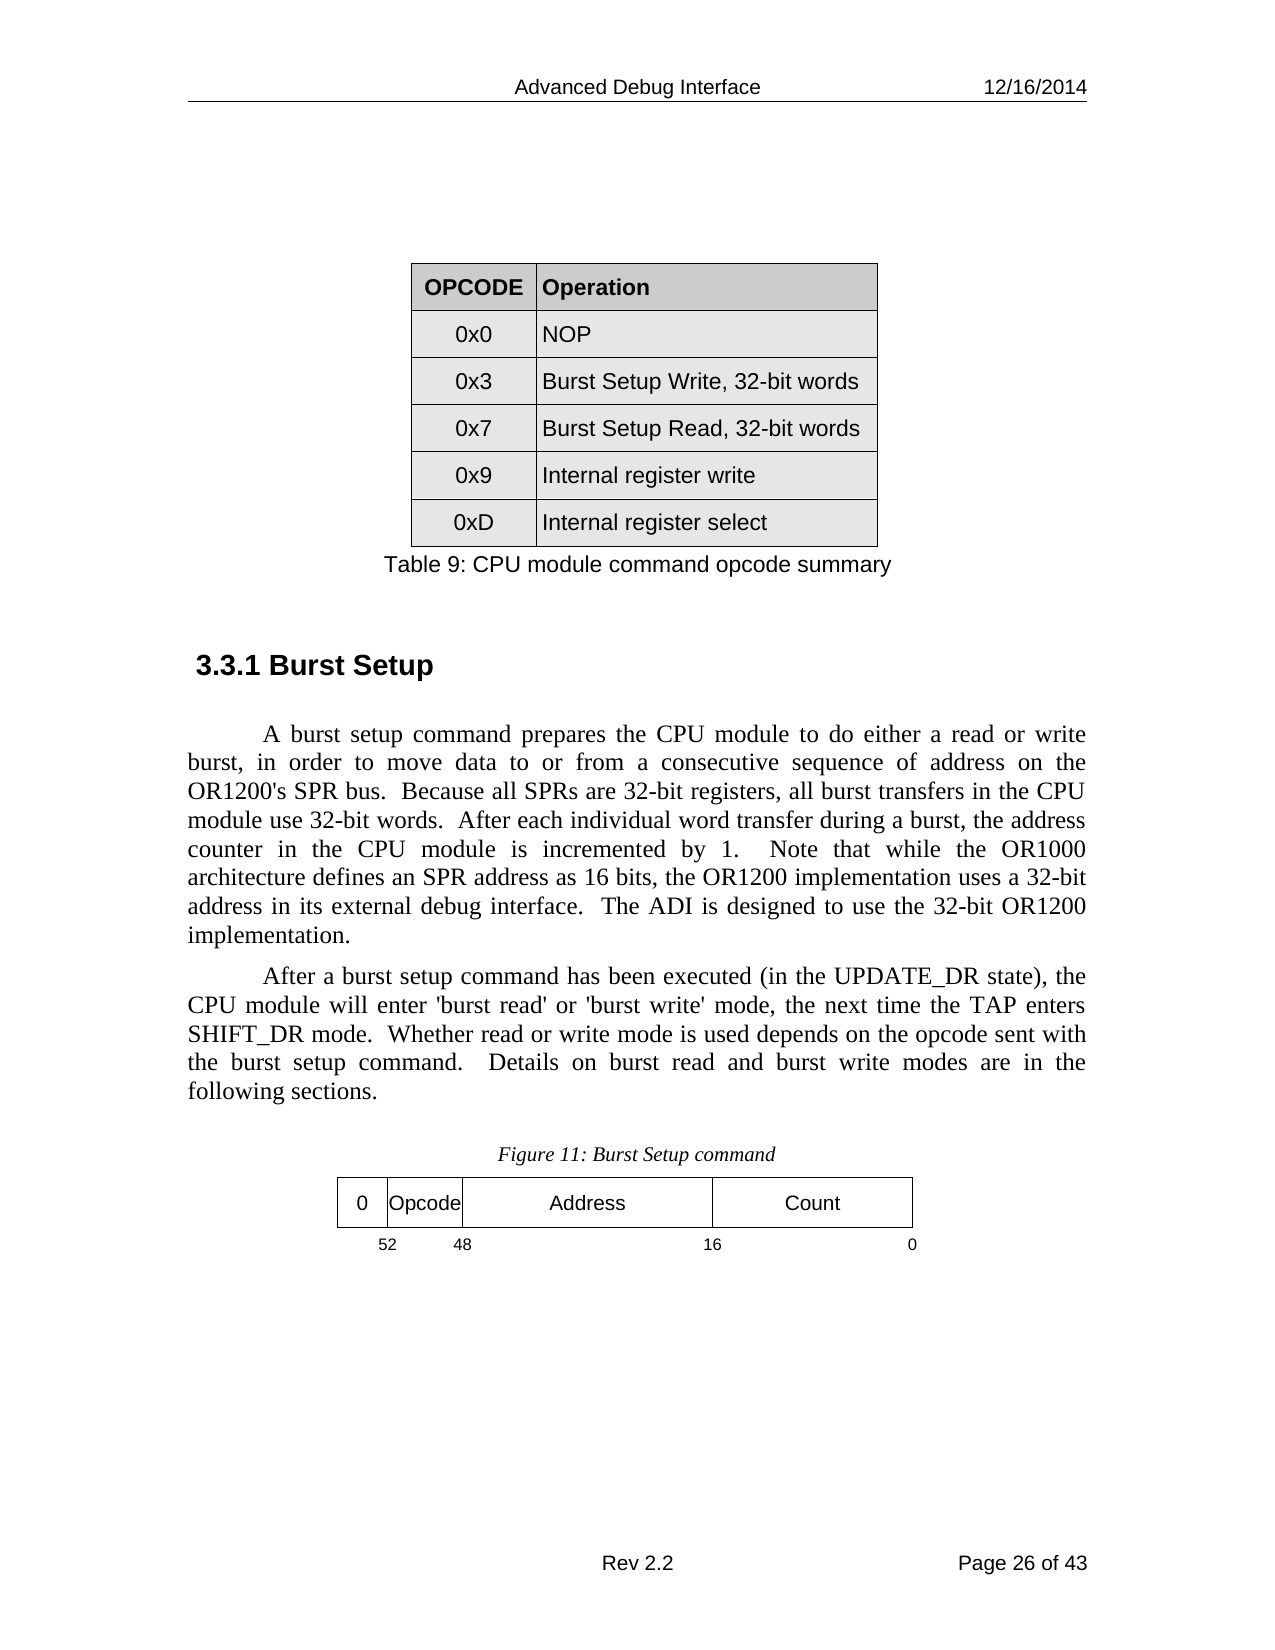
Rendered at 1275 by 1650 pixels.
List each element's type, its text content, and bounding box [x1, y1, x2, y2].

table_header OPCODE [412, 264, 536, 310]
table_cell NOP [537, 311, 877, 357]
table_cell 0x3 [412, 358, 536, 404]
table_cell 0x0 [412, 311, 536, 357]
table_cell 0x7 [412, 405, 536, 451]
table_cell Burst Setup Write, 32-bit words [537, 358, 877, 404]
table_cell 0xD [412, 500, 536, 546]
table_cell Burst Setup Read, 32-bit words [537, 405, 877, 451]
subtitle Burst Setup [187, 648, 1087, 681]
table_cell Internal register select [537, 500, 877, 546]
text After a burst setup command has been executed (in the UPDATE_DR state), the CPU module will enter 'burst read' or 'burst write' mode, the next time the TAP enters SHIFT_DR mode. Whether read or write mode is used depends on the opcode sent with the burst setup command. Details on burst read and burst write modes are in the following sections. [187, 961, 1087, 1105]
table_header Operation [537, 264, 877, 310]
table_cell 0x9 [412, 452, 536, 498]
text A burst setup command prepares the CPU module to do either a read or write burst, in order to move data to or from a consecutive sequence of address on the OR1200's SPR bus. Because all SPRs are 32-bit registers, all burst transfers in the CPU module use 32-bit words. After each individual word transfer during a burst, the address counter in the CPU module is incremented by 1. Note that while the OR1000 architecture defines an SPR address as 16 bits, the OR1200 implementation uses a 32-bit address in its external debug interface. The ADI is designed to use the 32-bit OR1200 implementation. [187, 719, 1087, 949]
text Table 9: CPU module command opcode summary [187, 551, 1087, 577]
text Figure 11: Burst Setup command [337, 1142, 938, 1166]
table_cell Internal register write [537, 452, 877, 498]
